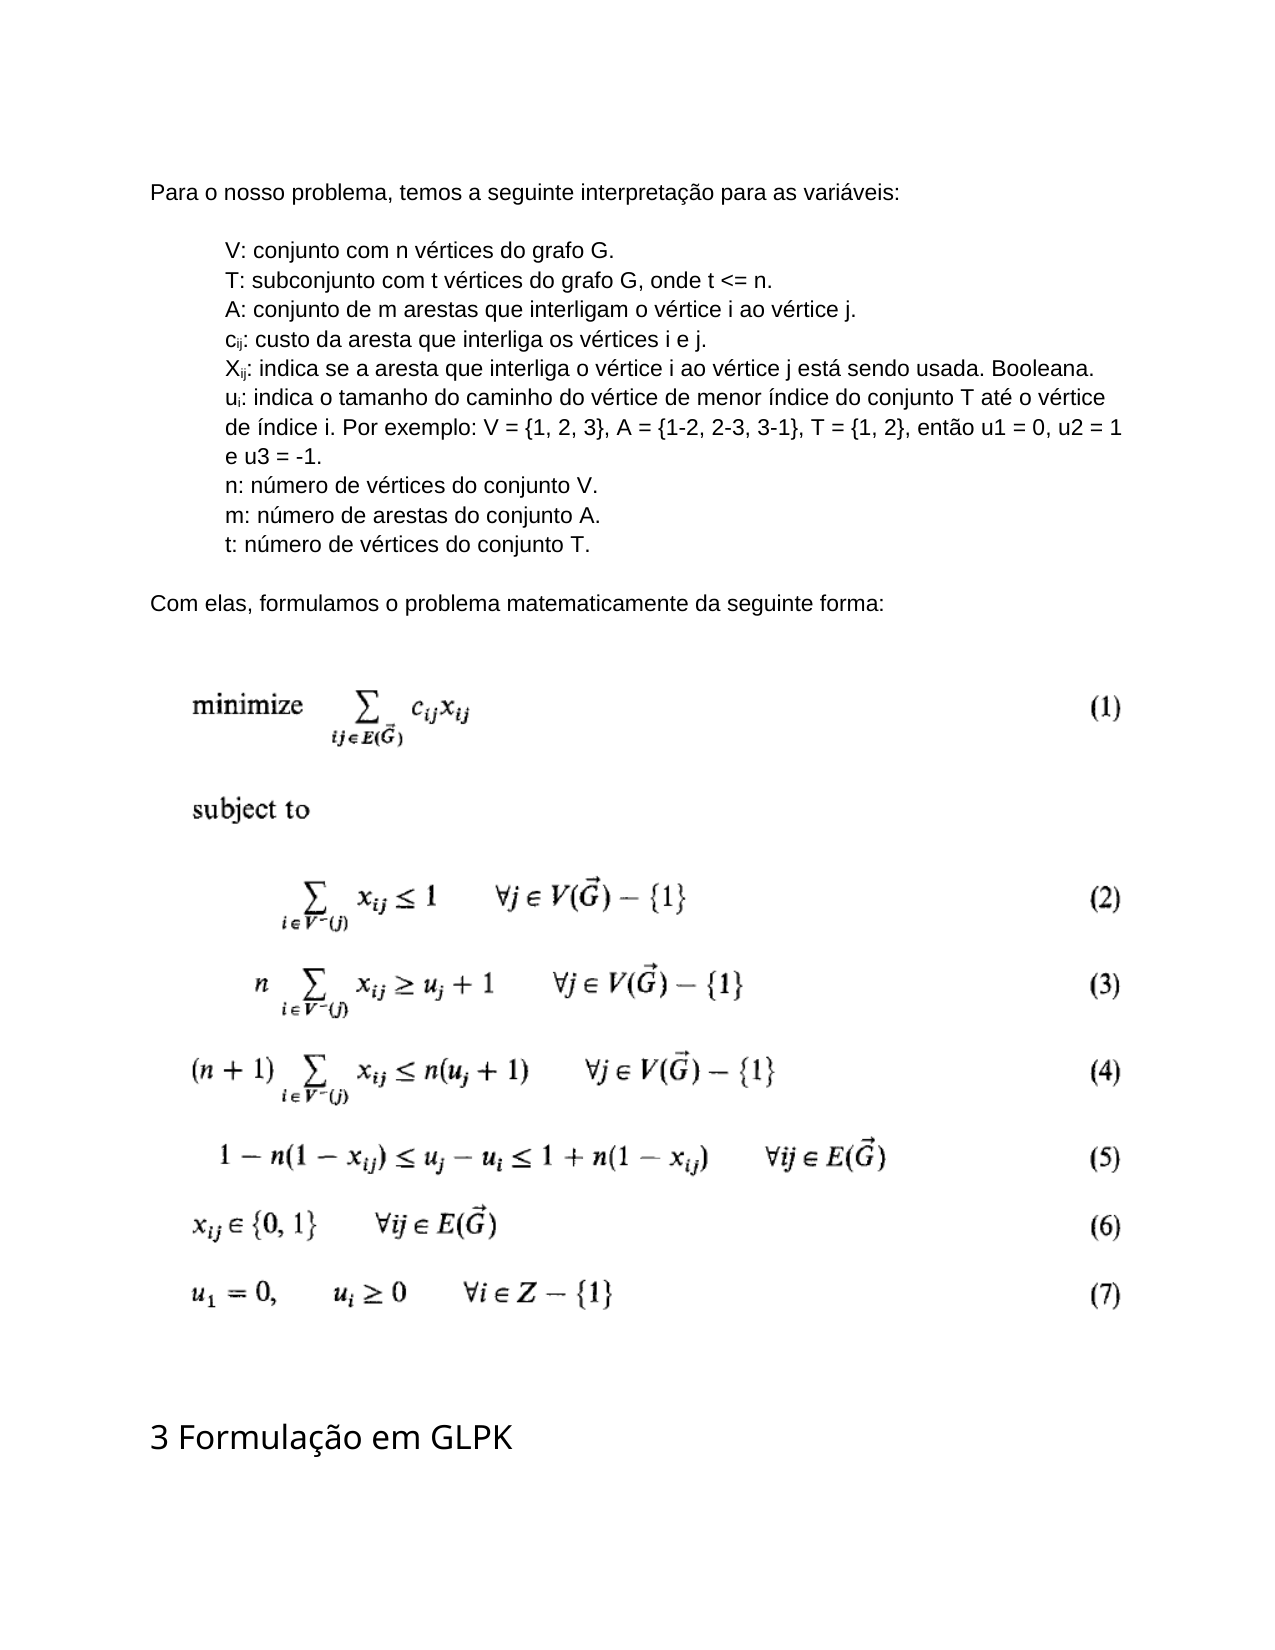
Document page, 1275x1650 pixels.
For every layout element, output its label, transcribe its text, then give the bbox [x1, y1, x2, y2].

text V: conjunto com n vértices do grafo G. [225, 238, 1125, 264]
text t: número de vértices do conjunto T. [225, 532, 1125, 557]
text cij: custo da aresta que interliga os vértices i e j. [225, 326, 1125, 352]
text Para o nosso problema, temos a seguinte interpretação para as variáveis: [150, 179, 1125, 205]
text ui: indica o tamanho do caminho do vértice de menor índice do conjunto T até o vértice de índice i. Por exemplo: V = {1, 2, 3}, A = {1-2, 2-3, 3-1}, T = {1, 2}, então u1 = 0, u2 = 1 e u3 = -1. [225, 385, 1125, 469]
text A: conjunto de m arestas que interligam o vértice i ao vértice j. [225, 297, 1125, 322]
picture [168, 668, 1144, 1341]
subtitle 3 Formulação em GLPK [150, 1414, 1125, 1459]
text m: número de arestas do conjunto A. [225, 502, 1125, 528]
text n: número de vértices do conjunto V. [225, 473, 1125, 499]
text Xij: indica se a aresta que interliga o vértice i ao vértice j está sendo usada. Booleana. [225, 356, 1125, 381]
text Com elas, formulamos o problema matematicamente da seguinte forma: [150, 591, 1125, 616]
text T: subconjunto com t vértices do grafo G, onde t <= n. [225, 267, 1125, 293]
